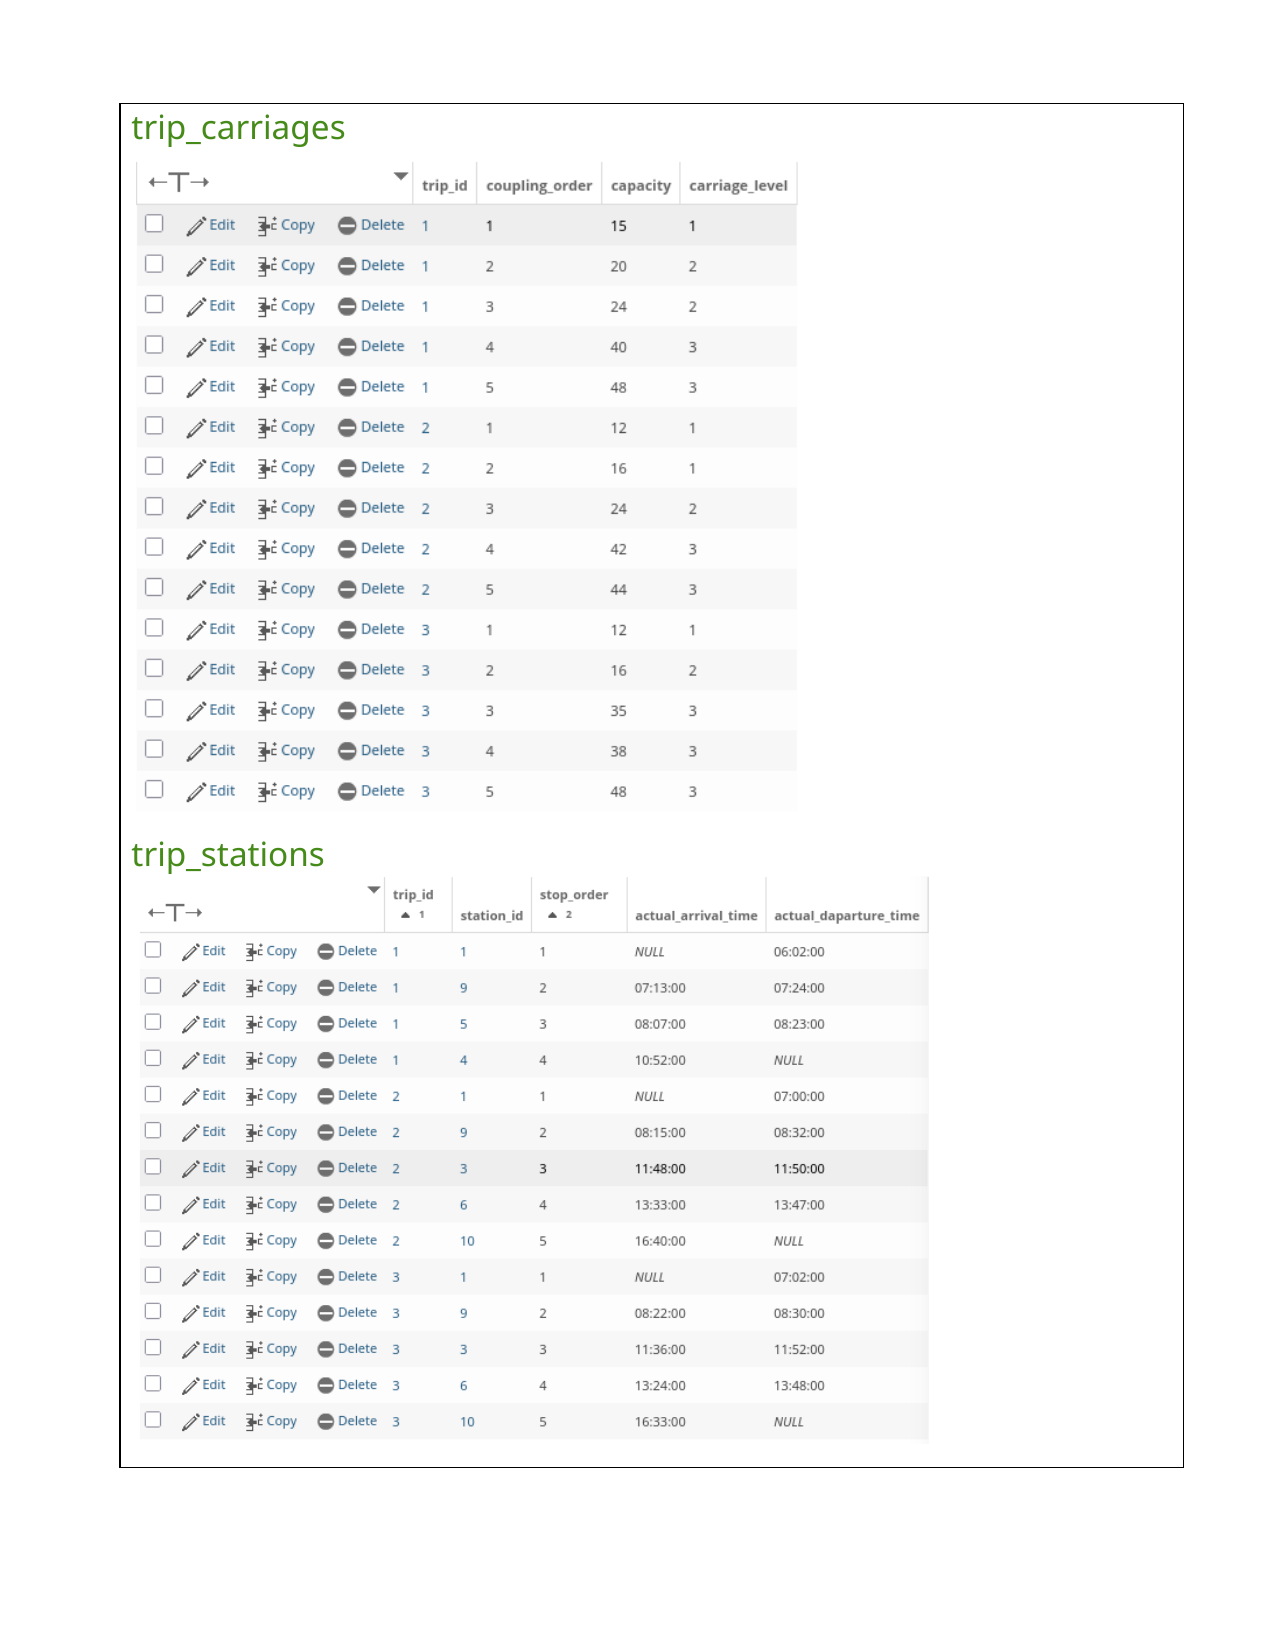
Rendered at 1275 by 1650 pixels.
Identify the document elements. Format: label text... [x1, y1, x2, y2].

picture [136, 153, 798, 814]
table_header trip_carriages trip_stations [121, 104, 1183, 1467]
picture [139, 876, 929, 1444]
